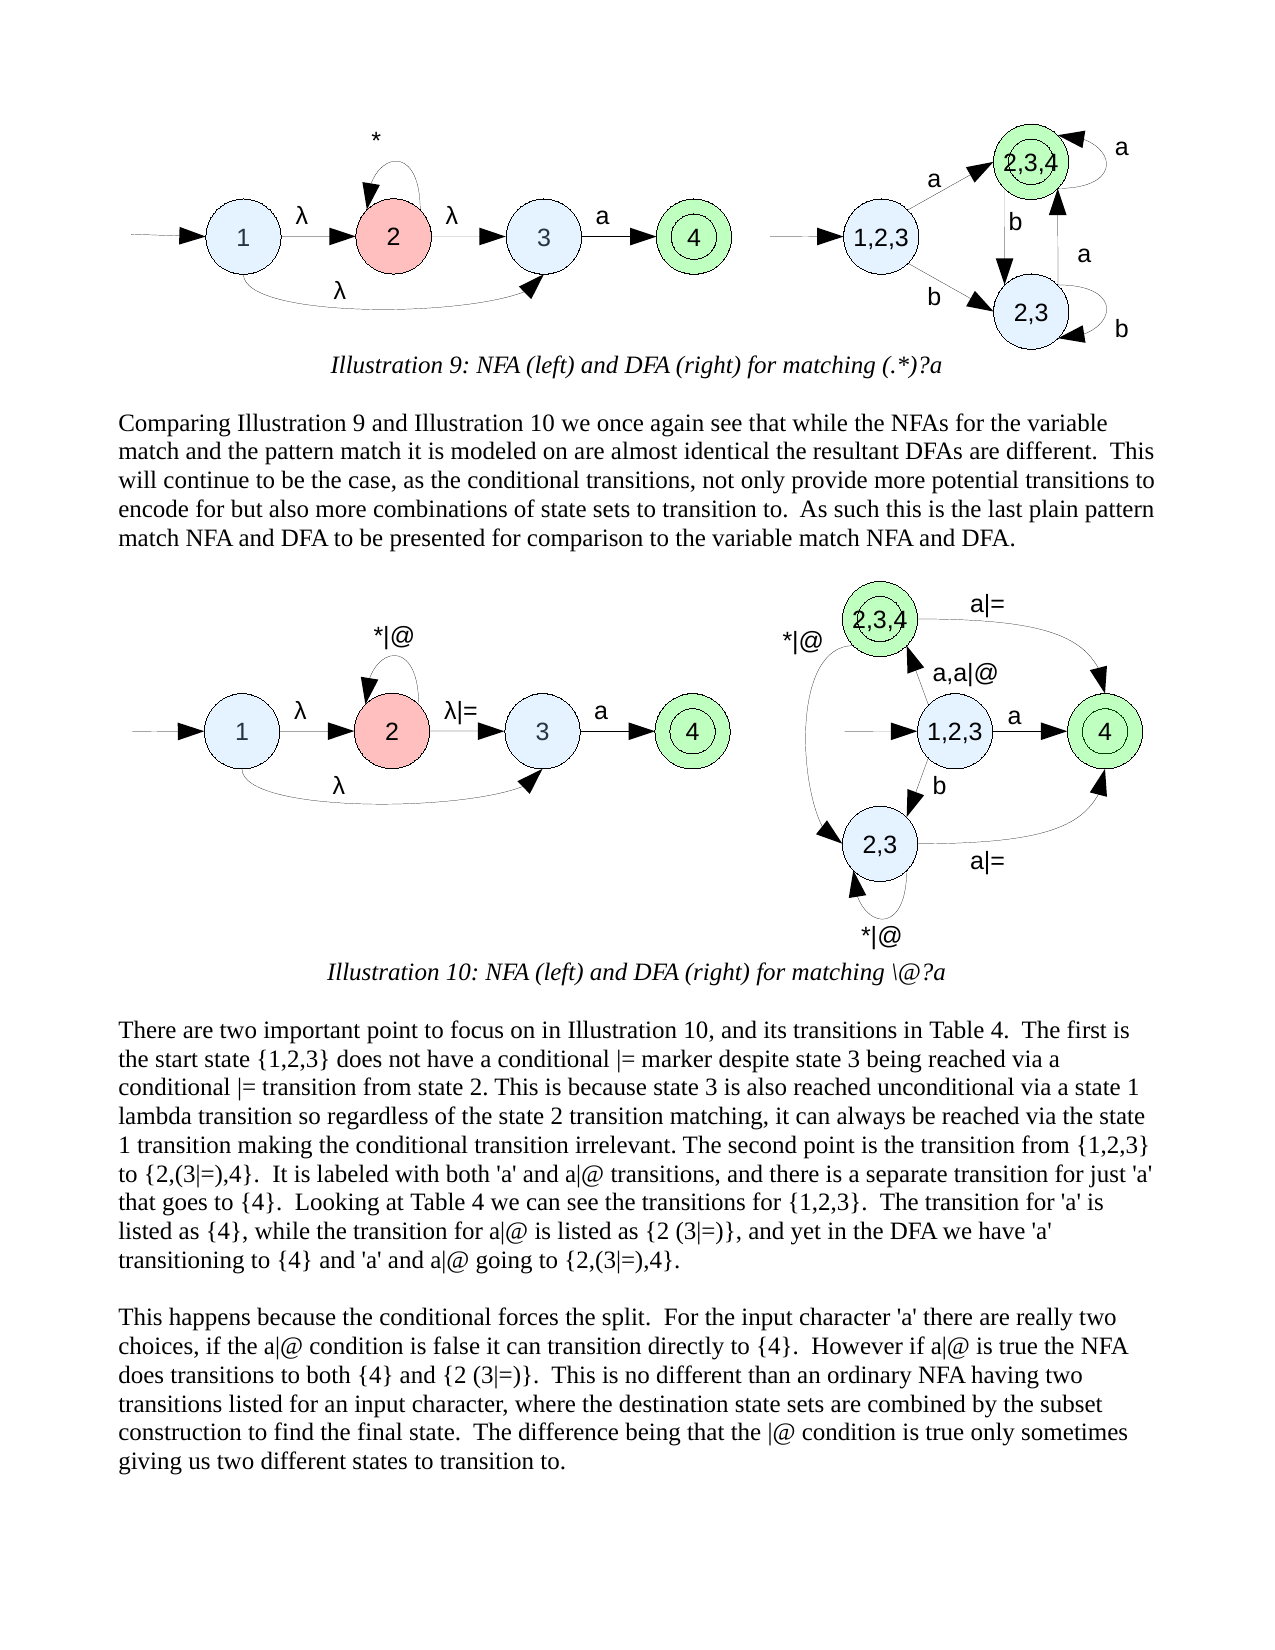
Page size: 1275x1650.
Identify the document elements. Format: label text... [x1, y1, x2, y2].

text 1 [842, 806, 918, 881]
text 1 [204, 693, 280, 768]
text Comparing Illustration 9 and Illustration 10 we once again see that while the NFAs for the variable match and the pattern match it is modeled on are almost identical the resultant DFAs are different. This will continue to be the case, as the conditional transitions, not only provide more potential transitions to encode for but also more combinations of state sets to transition to. As such this is the last plain pattern match NFA and DFA to be presented for comparison to the variable match NFA and DFA. [118, 408, 1157, 551]
text This happens because the conditional forces the split. For the input character 'a' there are really two choices, if the a|@ condition is false it can transition directly to {4}. However if a|@ is true the NFA does transitions to both {4} and {2 (3|=)}. This is no different than an ordinary NFA having two transitions listed for an input character, where the destination state sets are combined by the subset construction to find the final state. The difference being that the |@ condition is true only sometimes giving us two different states to transition to. [118, 1302, 1157, 1475]
text 1 [504, 694, 581, 768]
text 1 [917, 693, 993, 768]
text There are two important point to focus on in Illustration 10, and its transitions in Table 4. The first is the start state {1,2,3} does not have a conditional |= marker despite state 3 being reached via a conditional |= transition from state 2. This is because state 3 is also reached unconditional via a state 1 lambda transition so regardless of the state 2 transition matching, it can always be reached via the state 1 transition making the conditional transition irrelevant. The second point is the transition from {1,2,3} to {2,(3|=),4}. It is labeled with both 'a' and a|@ transitions, and there is a separate transition for just 'a' that goes to {4}. Looking at Table 4 we can see the transitions for {1,2,3}. The transition for 'a' is listed as {4}, while the transition for a|@ is listed as {2 (3|=)}, and yet in the DFA we have 'a' transitioning to {4} and 'a' and a|@ going to {2,(3|=),4}. [118, 1015, 1157, 1274]
text Illustration 9: NFA (left) and DFA (right) for matching (.*)?a [131, 131, 1144, 379]
text Illustration 10: NFA (left) and DFA (right) for matching \@?a [132, 594, 1143, 986]
